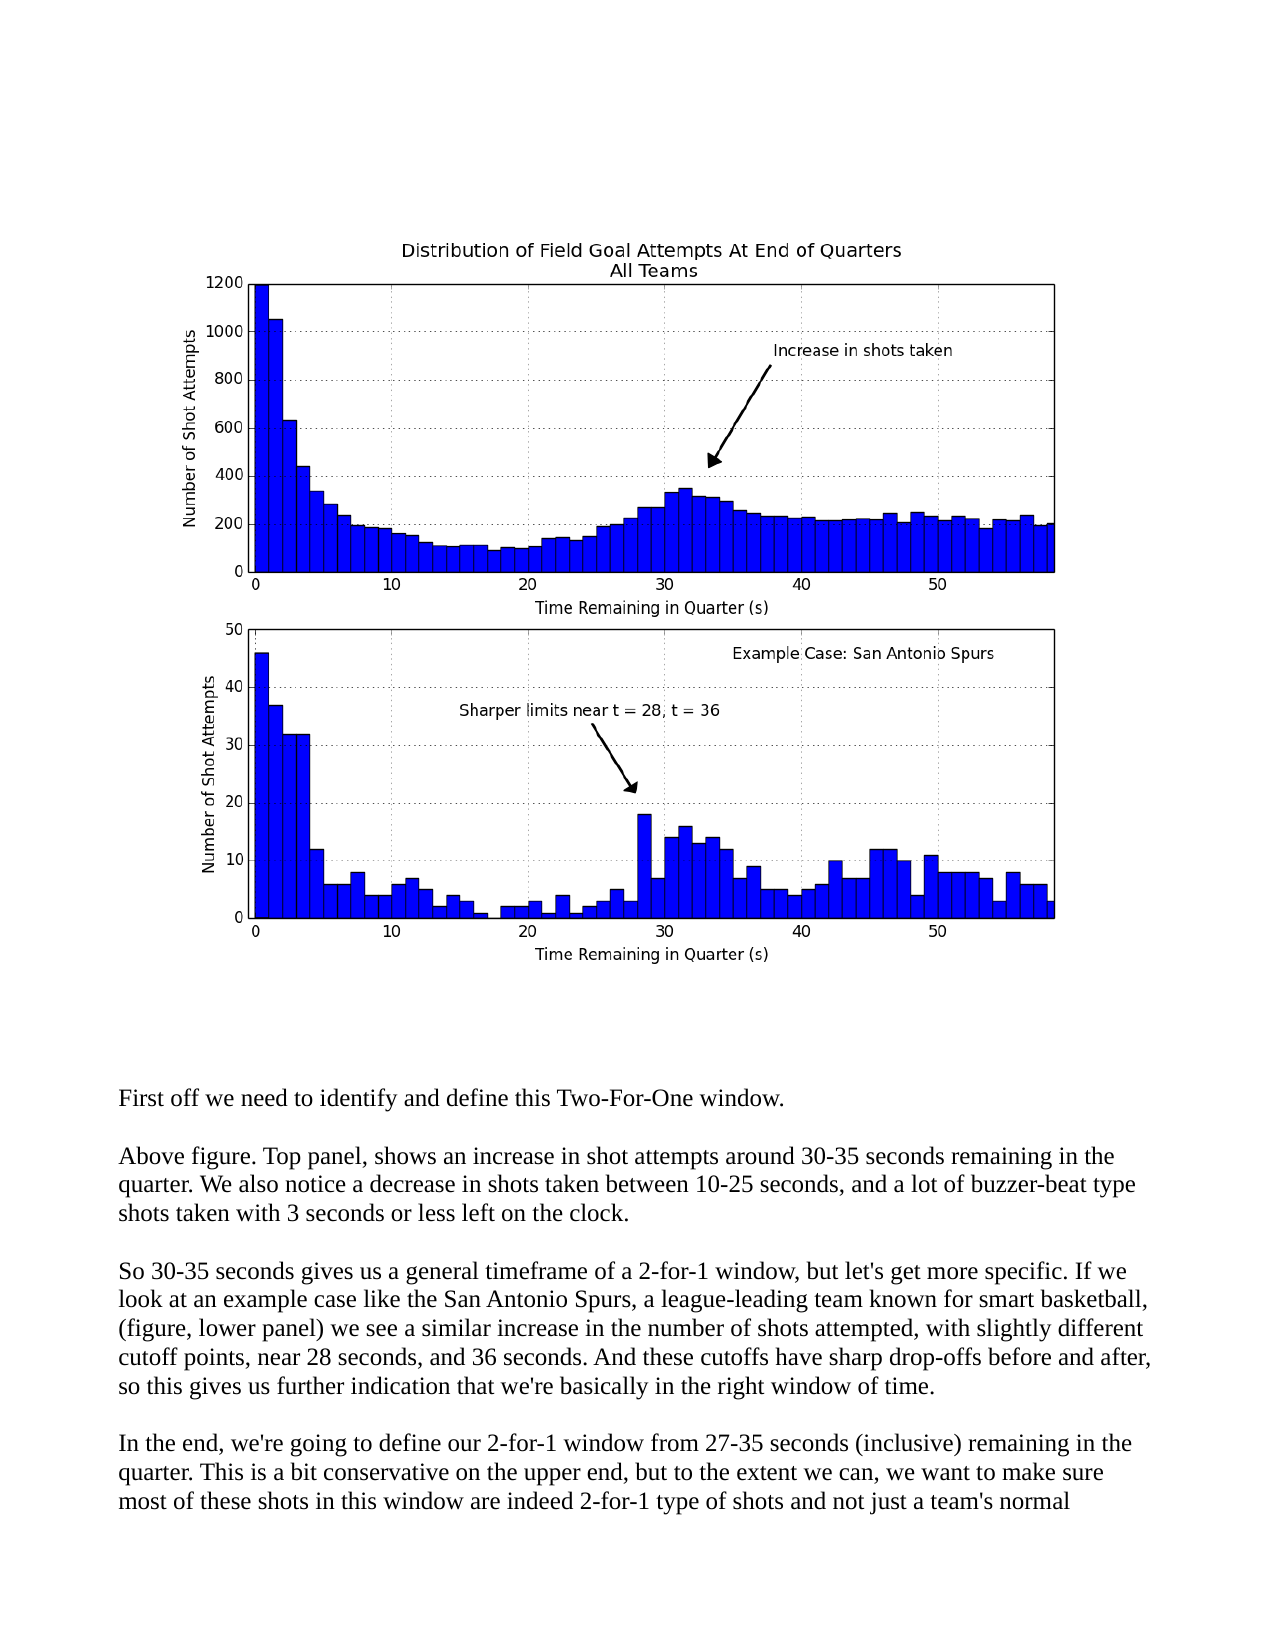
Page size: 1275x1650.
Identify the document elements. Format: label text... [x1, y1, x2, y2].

text In the end, we're going to define our 2-for-1 window from 27-35 seconds (inclusive) remaining in the quarter. This is a bit conservative on the upper end, but to the extent we can, we want to make sure most of these shots in this window are indeed 2-for-1 type of shots and not just a team's normal [118, 1428, 1157, 1514]
text Above figure. Top panel, shows an increase in shot attempts around 30-35 seconds remaining in the quarter. We also notice a decrease in shots taken between 10-25 seconds, and a lot of buzzer-beat type shots taken with 3 seconds or less left on the clock. [118, 1141, 1157, 1227]
picture [118, 204, 1157, 997]
text So 30-35 seconds gives us a general timeframe of a 2-for-1 window, but let's get more specific. If we look at an example case like the San Antonio Spurs, a league-leading team known for smart basketball, (figure, lower panel) we see a similar increase in the number of shots attempted, with slightly different cutoff points, near 28 seconds, and 36 seconds. And these cutoffs have sharp drop-offs before and after, so this gives us further indication that we're basically in the right window of time. [118, 1256, 1157, 1399]
text First off we need to identify and define this Two-For-One window. [118, 1083, 1157, 1112]
